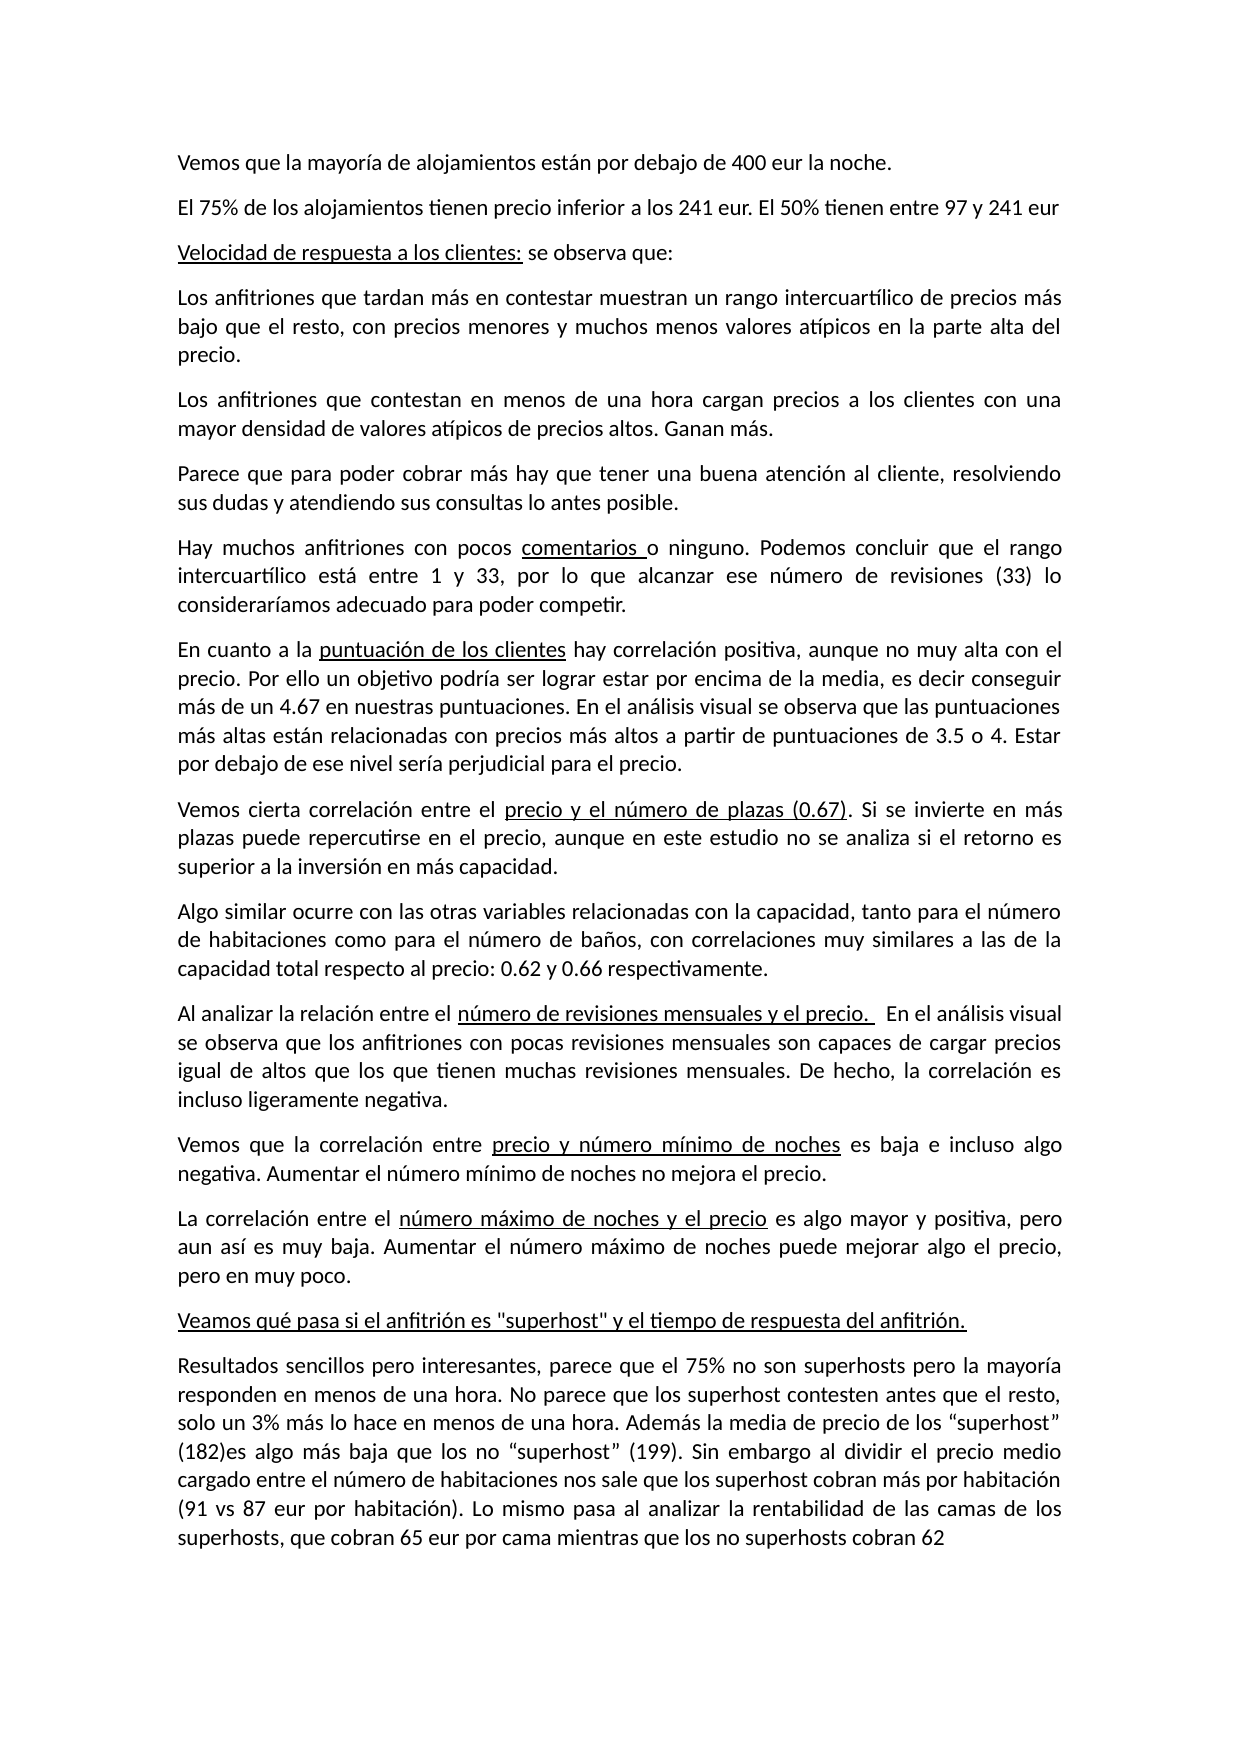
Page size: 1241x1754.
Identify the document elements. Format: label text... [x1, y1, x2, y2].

text Vemos que la mayoría de alojamientos están por debajo de 400 eur la noche. [177, 148, 1063, 176]
text Al analizar la relación entre el número de revisiones mensuales y el precio. En el análisis visual se observa que los anfitriones con pocas revisiones mensuales son capaces de cargar precios igual de altos que los que tienen muchas revisiones mensuales. De hecho, la correlación es incluso ligeramente negativa. [177, 999, 1063, 1113]
text Veamos qué pasa si el anfitrión es "superhost" y el tiempo de respuesta del anfitrión. [177, 1306, 1063, 1334]
text Vemos que la correlación entre precio y número mínimo de noches es baja e incluso algo negativa. Aumentar el número mínimo de noches no mejora el precio. [177, 1130, 1063, 1187]
text Hay muchos anfitriones con pocos comentarios o ninguno. Podemos concluir que el rango intercuartílico está entre 1 y 33, por lo que alcanzar ese número de revisiones (33) lo consideraríamos adecuado para poder competir. [177, 533, 1063, 618]
text La correlación entre el número máximo de noches y el precio es algo mayor y positiva, pero aun así es muy baja. Aumentar el número máximo de noches puede mejorar algo el precio, pero en muy poco. [177, 1204, 1063, 1289]
text Velocidad de respuesta a los clientes: se observa que: [177, 238, 1063, 266]
text Vemos cierta correlación entre el precio y el número de plazas (0.67). Si se invierte en más plazas puede repercutirse en el precio, aunque en este estudio no se analiza si el retorno es superior a la inversión en más capacidad. [177, 795, 1063, 880]
text Algo similar ocurre con las otras variables relacionadas con la capacidad, tanto para el número de habitaciones como para el número de baños, con correlaciones muy similares a las de la capacidad total respecto al precio: 0.62 y 0.66 respectivamente. [177, 897, 1063, 982]
text Parece que para poder cobrar más hay que tener una buena atención al cliente, resolviendo sus dudas y atendiendo sus consultas lo antes posible. [177, 459, 1063, 516]
text En cuanto a la puntuación de los clientes hay correlación positiva, aunque no muy alta con el precio. Por ello un objetivo podría ser lograr estar por encima de la media, es decir conseguir más de un 4.67 en nuestras puntuaciones. En el análisis visual se observa que las puntuaciones más altas están relacionadas con precios más altos a partir de puntuaciones de 3.5 o 4. Estar por debajo de ese nivel sería perjudicial para el precio. [177, 635, 1063, 777]
text Los anfitriones que tardan más en contestar muestran un rango intercuartílico de precios más bajo que el resto, con precios menores y muchos menos valores atípicos en la parte alta del precio. [177, 283, 1063, 368]
text Resultados sencillos pero interesantes, parece que el 75% no son superhosts pero la mayoría responden en menos de una hora. No parece que los superhost contesten antes que el resto, solo un 3% más lo hace en menos de una hora. Además la media de precio de los “superhost” (182)es algo más baja que los no “superhost” (199). Sin embargo al dividir el precio medio cargado entre el número de habitaciones nos sale que los superhost cobran más por habitación (91 vs 87 eur por habitación). Lo mismo pasa al analizar la rentabilidad de las camas de los superhosts, que cobran 65 eur por cama mientras que los no superhosts cobran 62 [177, 1351, 1063, 1551]
text Los anfitriones que contestan en menos de una hora cargan precios a los clientes con una mayor densidad de valores atípicos de precios altos. Ganan más. [177, 386, 1063, 442]
text El 75% de los alojamientos tienen precio inferior a los 241 eur. El 50% tienen entre 97 y 241 eur [177, 193, 1063, 221]
